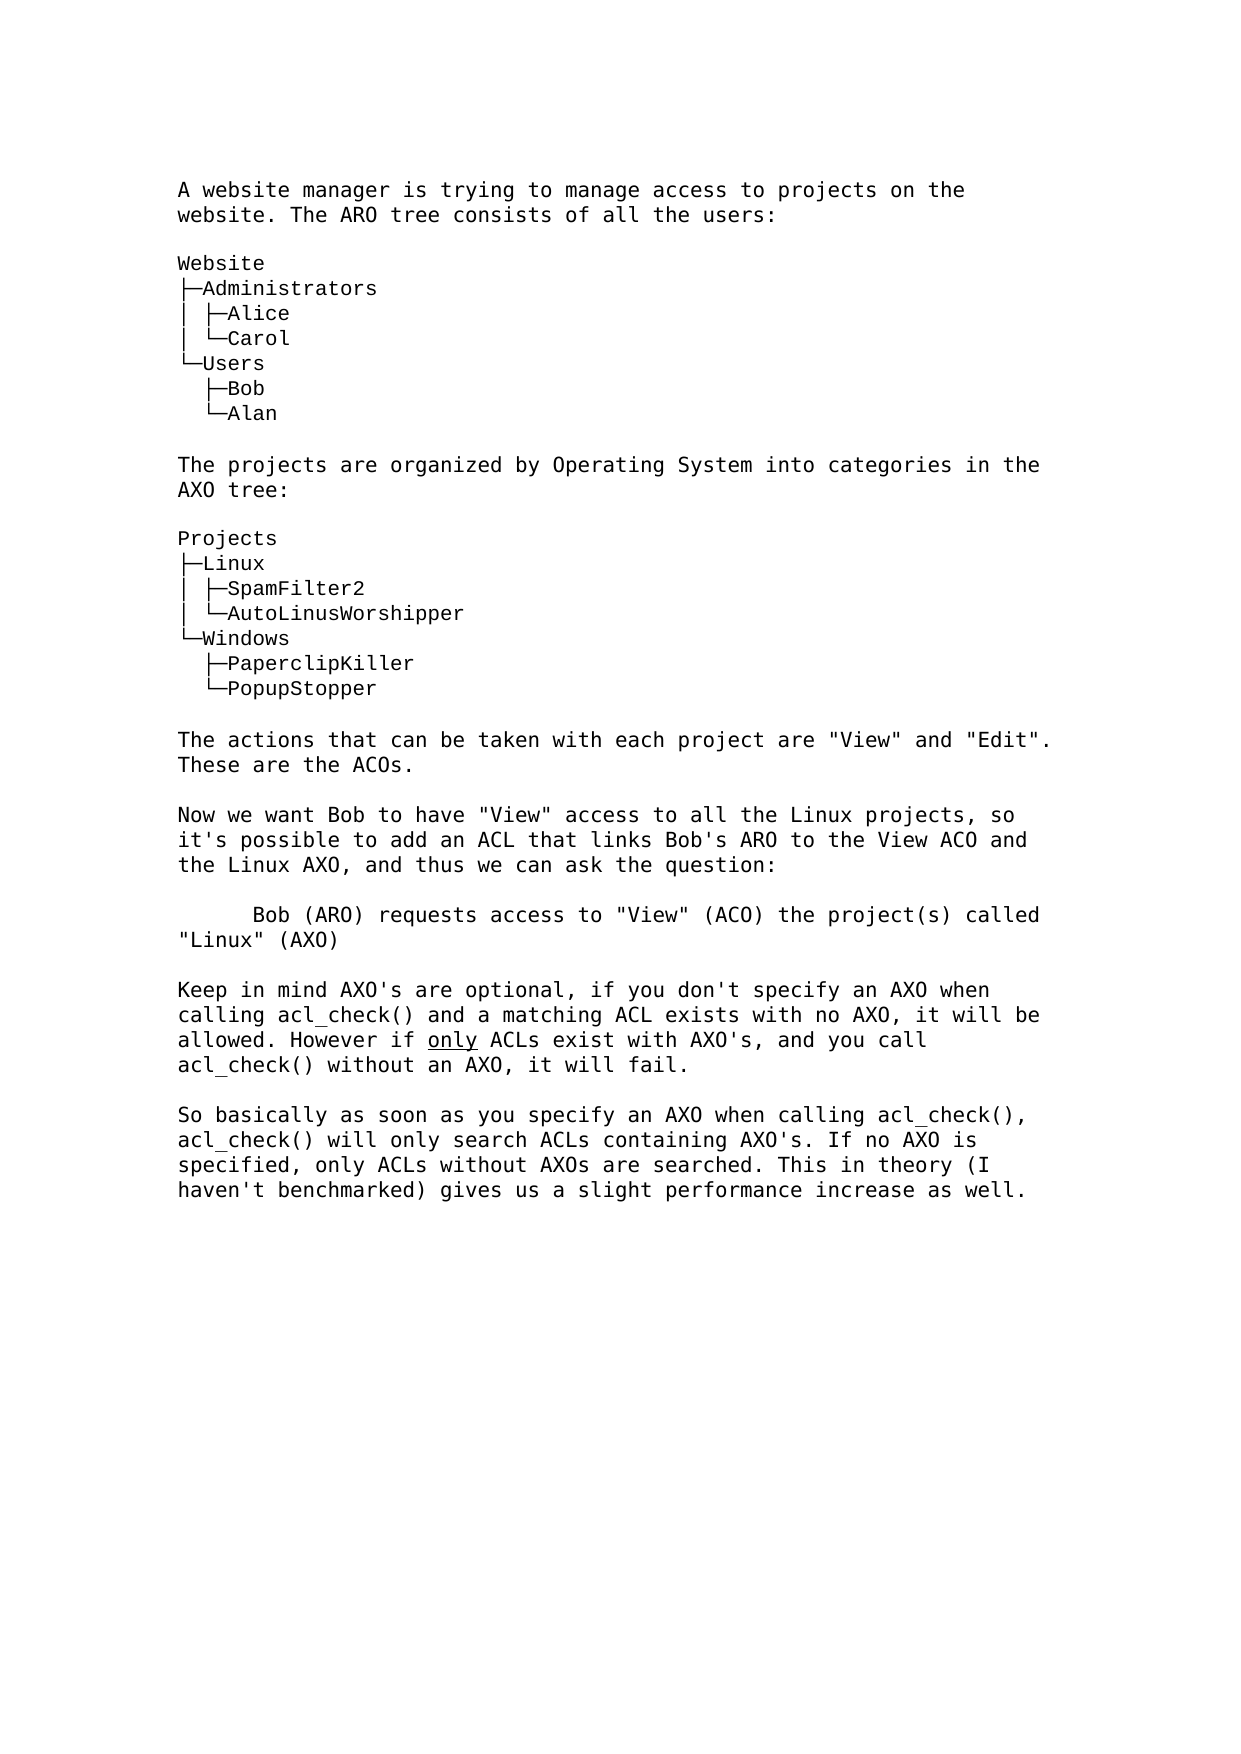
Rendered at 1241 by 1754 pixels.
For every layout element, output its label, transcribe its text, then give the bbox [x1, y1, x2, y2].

text Now we want Bob to have "View" access to all the Linux projects, so it's possible to add an ACL that links Bob's ARO to the View ACO and the Linux AXO, and thus we can ask the question: [177, 802, 1063, 877]
text The actions that can be taken with each project are "View" and "Edit". These are the ACOs. [177, 727, 1063, 777]
text Keep in mind AXO's are optional, if you don't specify an AXO when calling acl_check() and a matching ACL exists with no AXO, it will be allowed. However if only ACLs exist with AXO's, and you call acl_check() without an AXO, it will fail. [177, 977, 1063, 1077]
text So basically as soon as you specify an AXO when calling acl_check(), acl_check() will only search ACLs containing AXO's. If no AXO is specified, only ACLs without AXOs are searched. This in theory (I haven't benchmarked) gives us a slight performance increase as well. [177, 1102, 1063, 1202]
text A website manager is trying to manage access to projects on the website. The ARO tree consists of all the users: [177, 177, 1063, 227]
text Website ├─Administrators │ ├─Alice │ └─Carol └─Users ├─Bob └─Alan [177, 252, 1063, 427]
text Bob (ARO) requests access to "View" (ACO) the project(s) called "Linux" (AXO) [177, 902, 1063, 952]
text Projects ├─Linux │ ├─SpamFilter2 │ └─AutoLinusWorshipper └─Windows ├─PaperclipKiller └─PopupStopper [177, 527, 1063, 702]
text The projects are organized by Operating System into categories in the AXO tree: [177, 452, 1063, 502]
